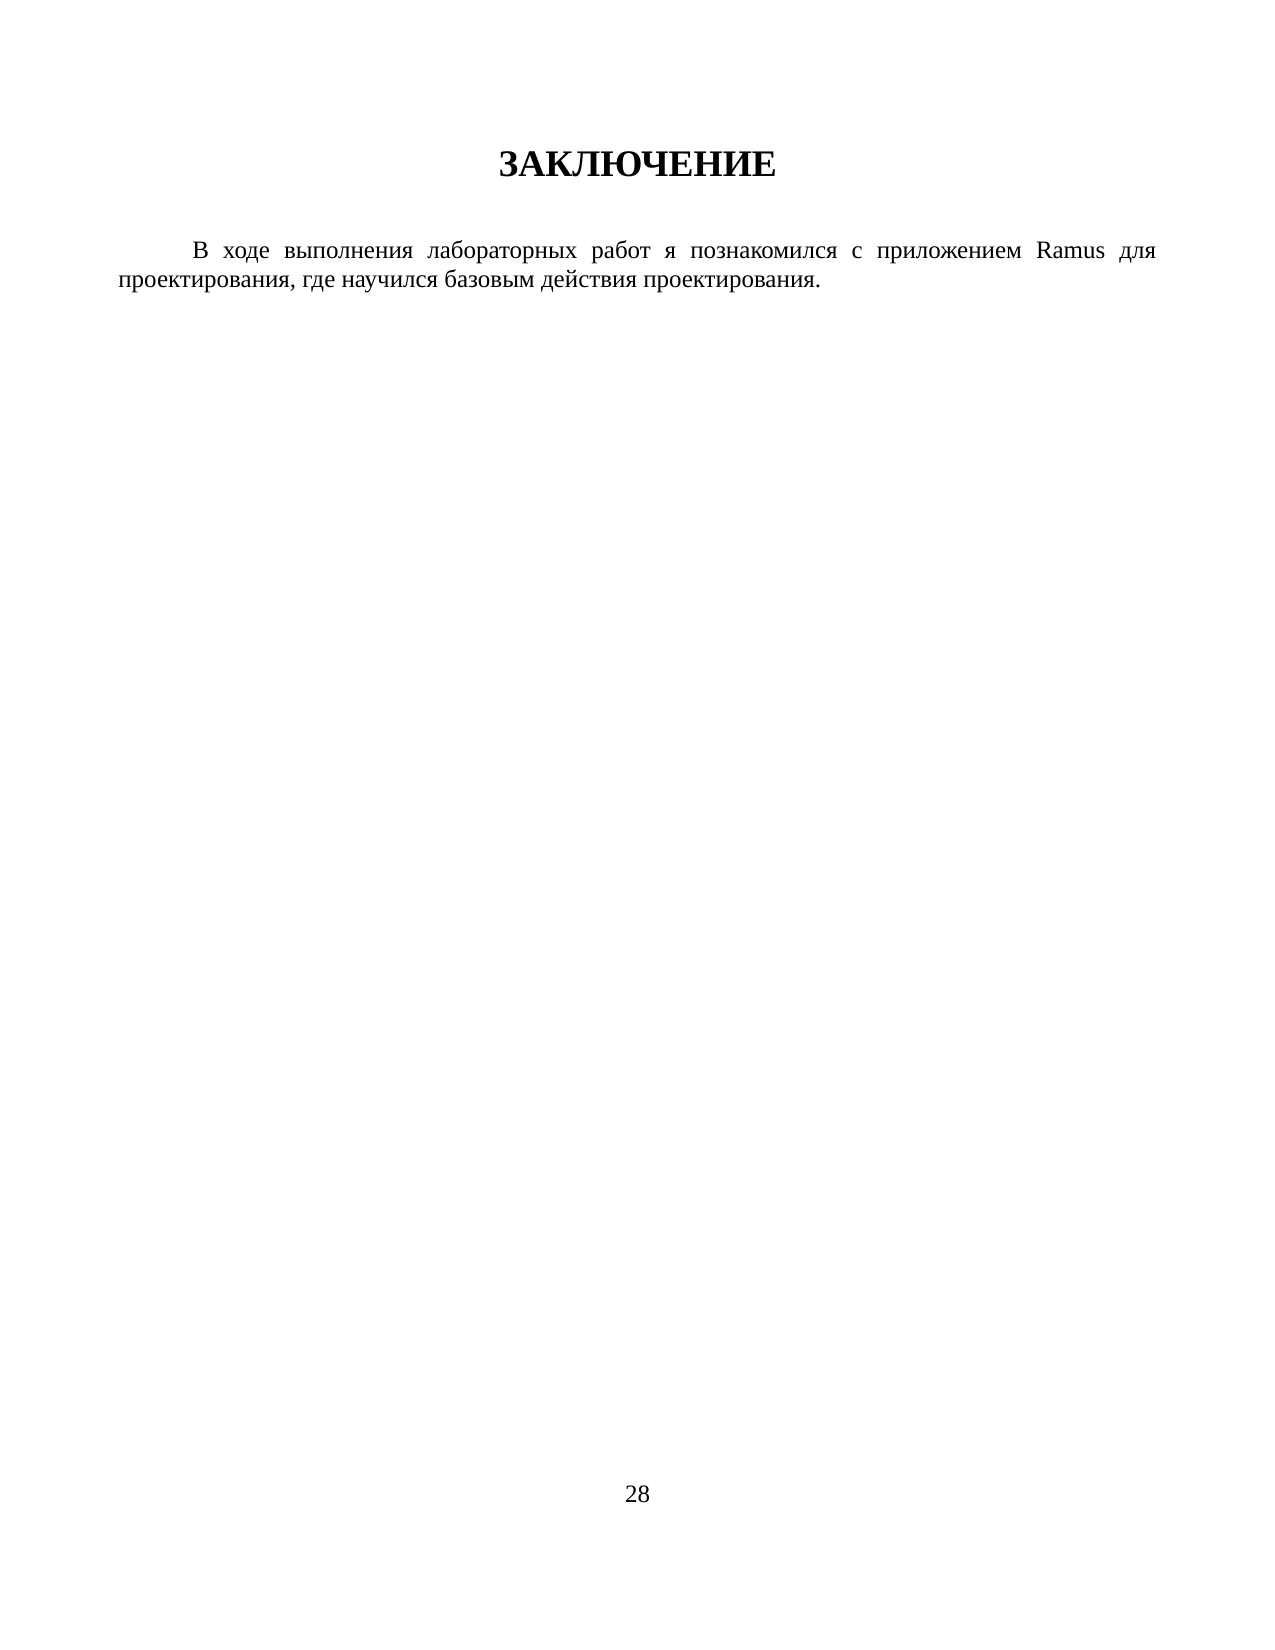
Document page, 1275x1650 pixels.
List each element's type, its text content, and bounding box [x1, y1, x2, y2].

text В ходе выполнения лабораторных работ я познакомился с приложением Ramus для проектирования, где научился базовым действия проектирования. [118, 235, 1157, 292]
subtitle ЗАКЛЮЧЕНИЕ [118, 142, 1157, 185]
